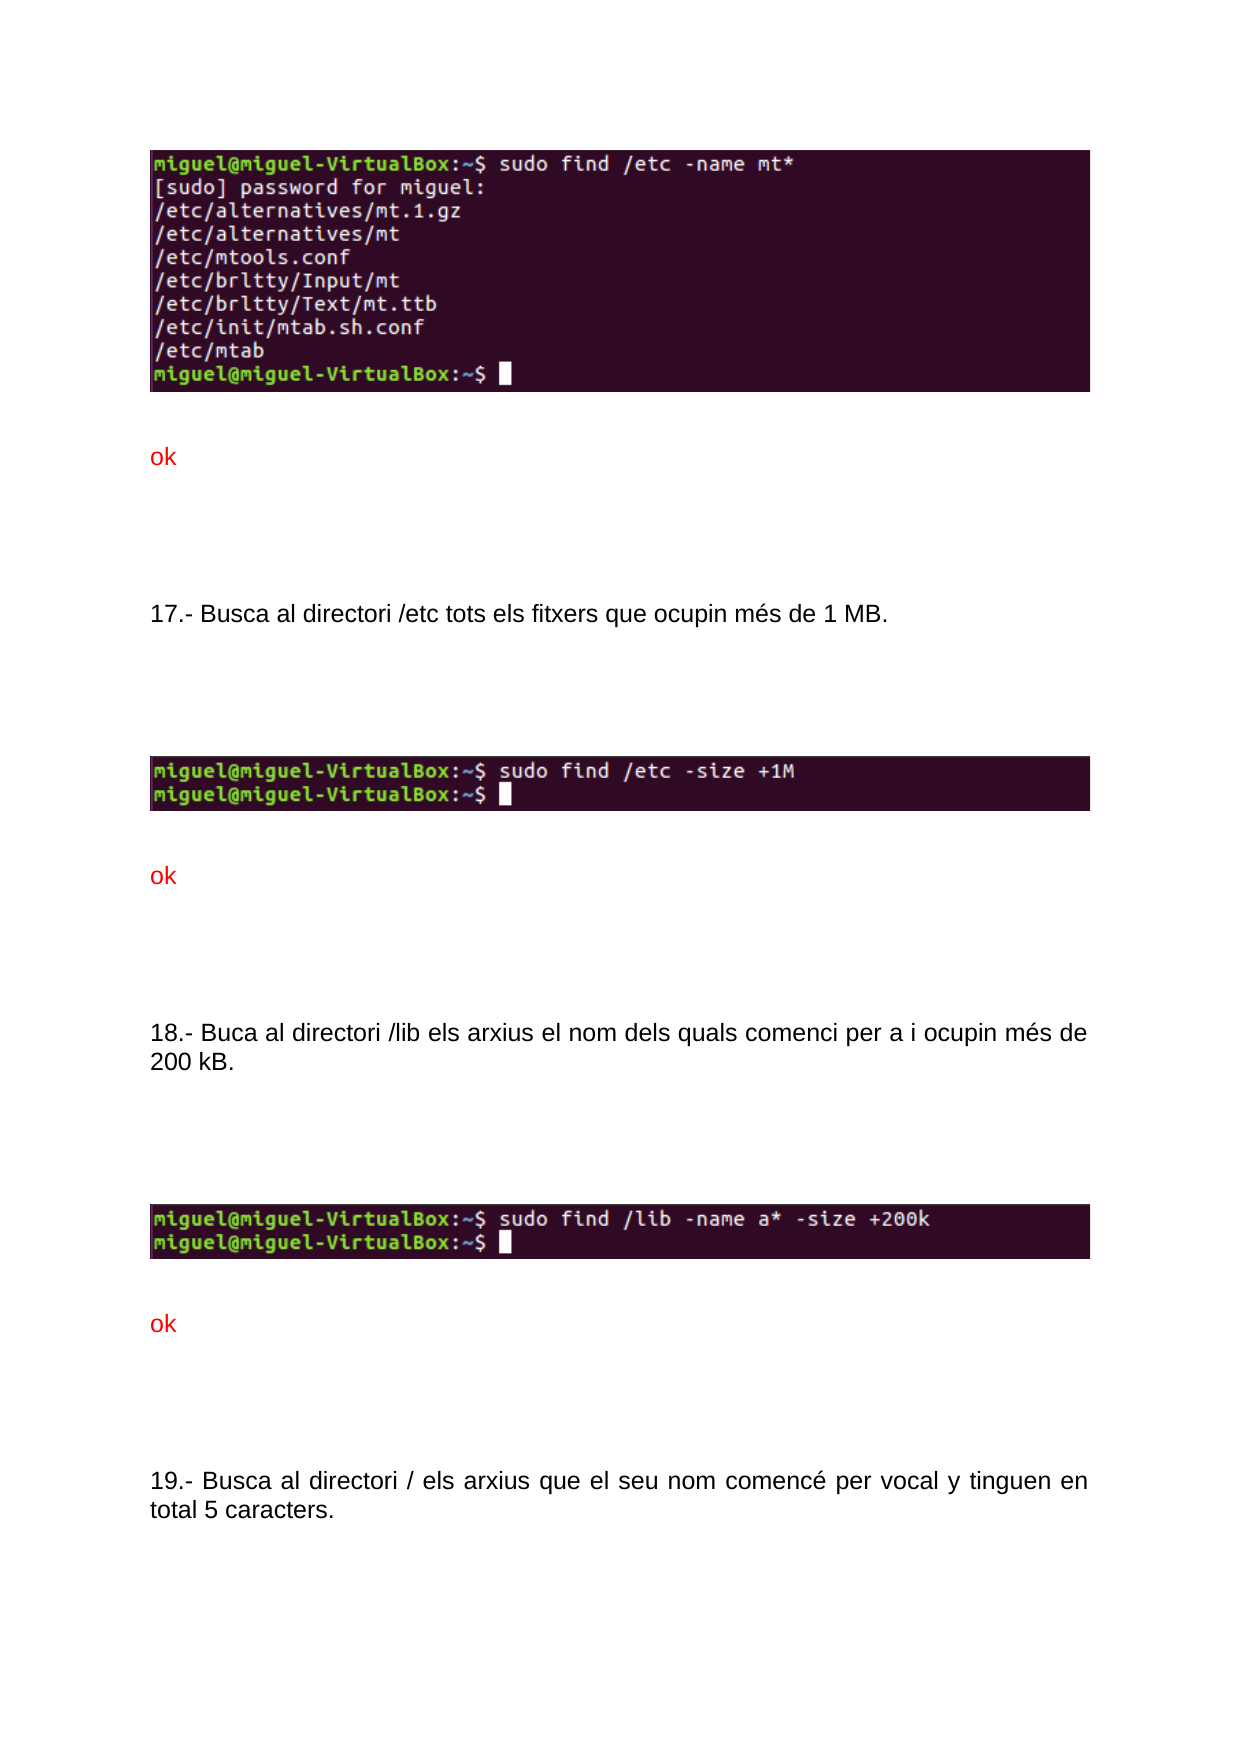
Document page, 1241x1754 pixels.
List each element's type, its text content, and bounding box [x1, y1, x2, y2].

text ok [150, 442, 1090, 470]
text 18.- Buca al directori /lib els arxius el nom dels quals comenci per a i ocupin més de 200 kB. [150, 1018, 1090, 1076]
text 19.- Busca al directori / els arxius que el seu nom comencé per vocal y tinguen en total 5 caracters. [150, 1466, 1090, 1524]
text ok [150, 861, 1090, 889]
text 17.- Busca al directori /etc tots els fitxers que ocupin més de 1 MB. [150, 599, 1090, 628]
text ok [150, 1309, 1090, 1337]
